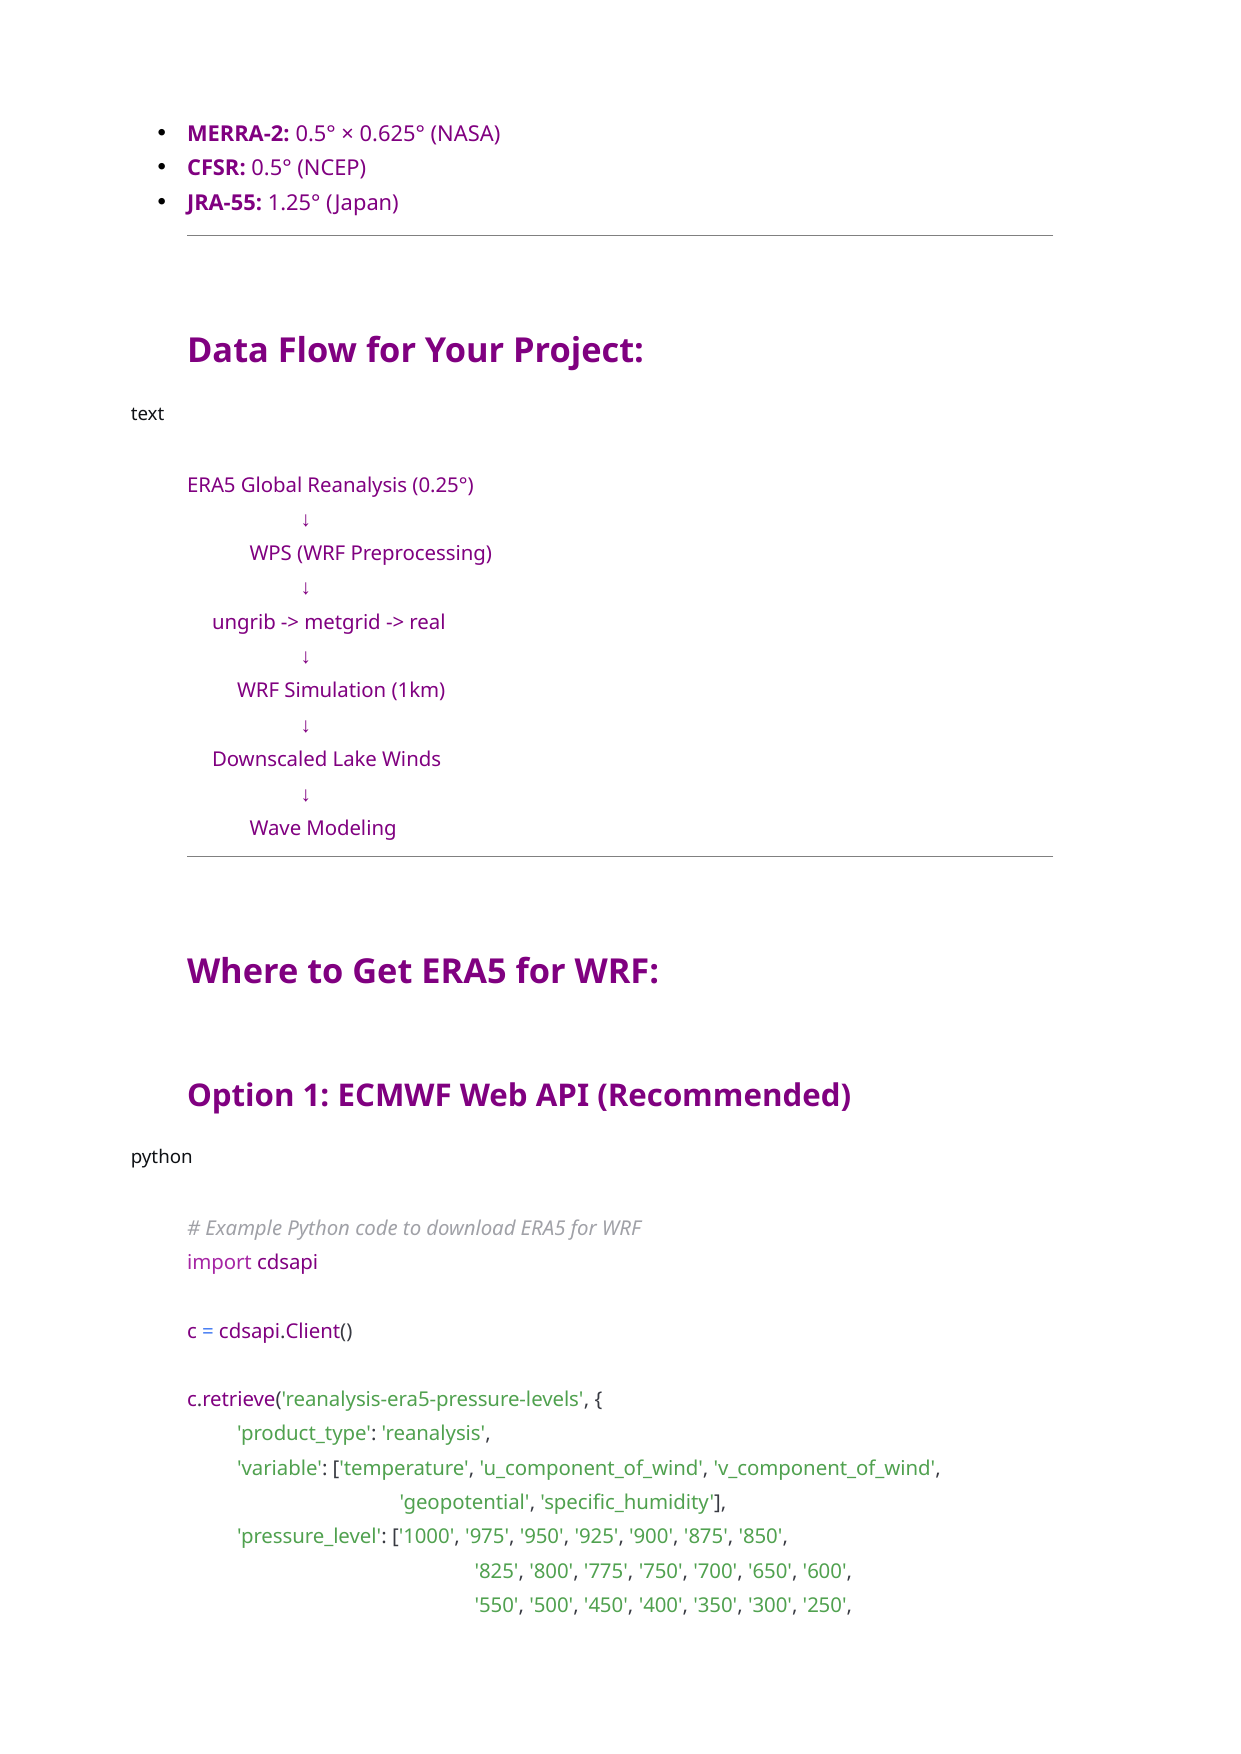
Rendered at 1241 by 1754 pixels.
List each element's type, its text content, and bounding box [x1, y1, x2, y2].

text Wave Modeling [187, 807, 1053, 842]
subtitle Option 1: ECMWF Web API (Recommended) [187, 1069, 1053, 1116]
text ↓ [187, 704, 1053, 738]
text import cdsapi [187, 1241, 1053, 1275]
text 'product_type': 'reanalysis', [187, 1413, 1053, 1447]
text ERA5 Global Reanalysis (0.25°) [187, 463, 1053, 498]
list MERRA-2: 0.5° × 0.625° (NASA) [187, 118, 1053, 148]
text ungrib -> metgrid -> real [187, 601, 1053, 635]
text ↓ [187, 635, 1053, 670]
text ↓ [187, 498, 1053, 532]
text c.retrieve('reanalysis-era5-pressure-levels', { [187, 1378, 1053, 1413]
text c = cdsapi.Client() [187, 1309, 1053, 1344]
list JRA-55: 1.25° (Japan) [187, 186, 1053, 216]
text 'geopotential', 'specific_humidity'], [187, 1481, 1053, 1516]
text python [131, 1141, 1053, 1169]
list CFSR: 0.5° (NCEP) [187, 152, 1053, 182]
text 'pressure_level': ['1000', '975', '950', '925', '900', '875', '850', [187, 1516, 1053, 1550]
text text [131, 398, 1053, 426]
text 'variable': ['temperature', 'u_component_of_wind', 'v_component_of_wind', [187, 1447, 1053, 1481]
text ↓ [187, 567, 1053, 601]
text '825', '800', '775', '750', '700', '650', '600', [187, 1550, 1053, 1584]
text # Example Python code to download ERA5 for WRF [187, 1206, 1053, 1241]
subtitle Data Flow for Your Project: [187, 323, 1053, 373]
text ↓ [187, 773, 1053, 807]
subtitle Where to Get ERA5 for WRF: [187, 944, 1053, 994]
text '550', '500', '450', '400', '350', '300', '250', [187, 1584, 1053, 1619]
text WPS (WRF Preprocessing) [187, 532, 1053, 567]
text Downscaled Lake Winds [187, 738, 1053, 773]
text WRF Simulation (1km) [187, 670, 1053, 704]
